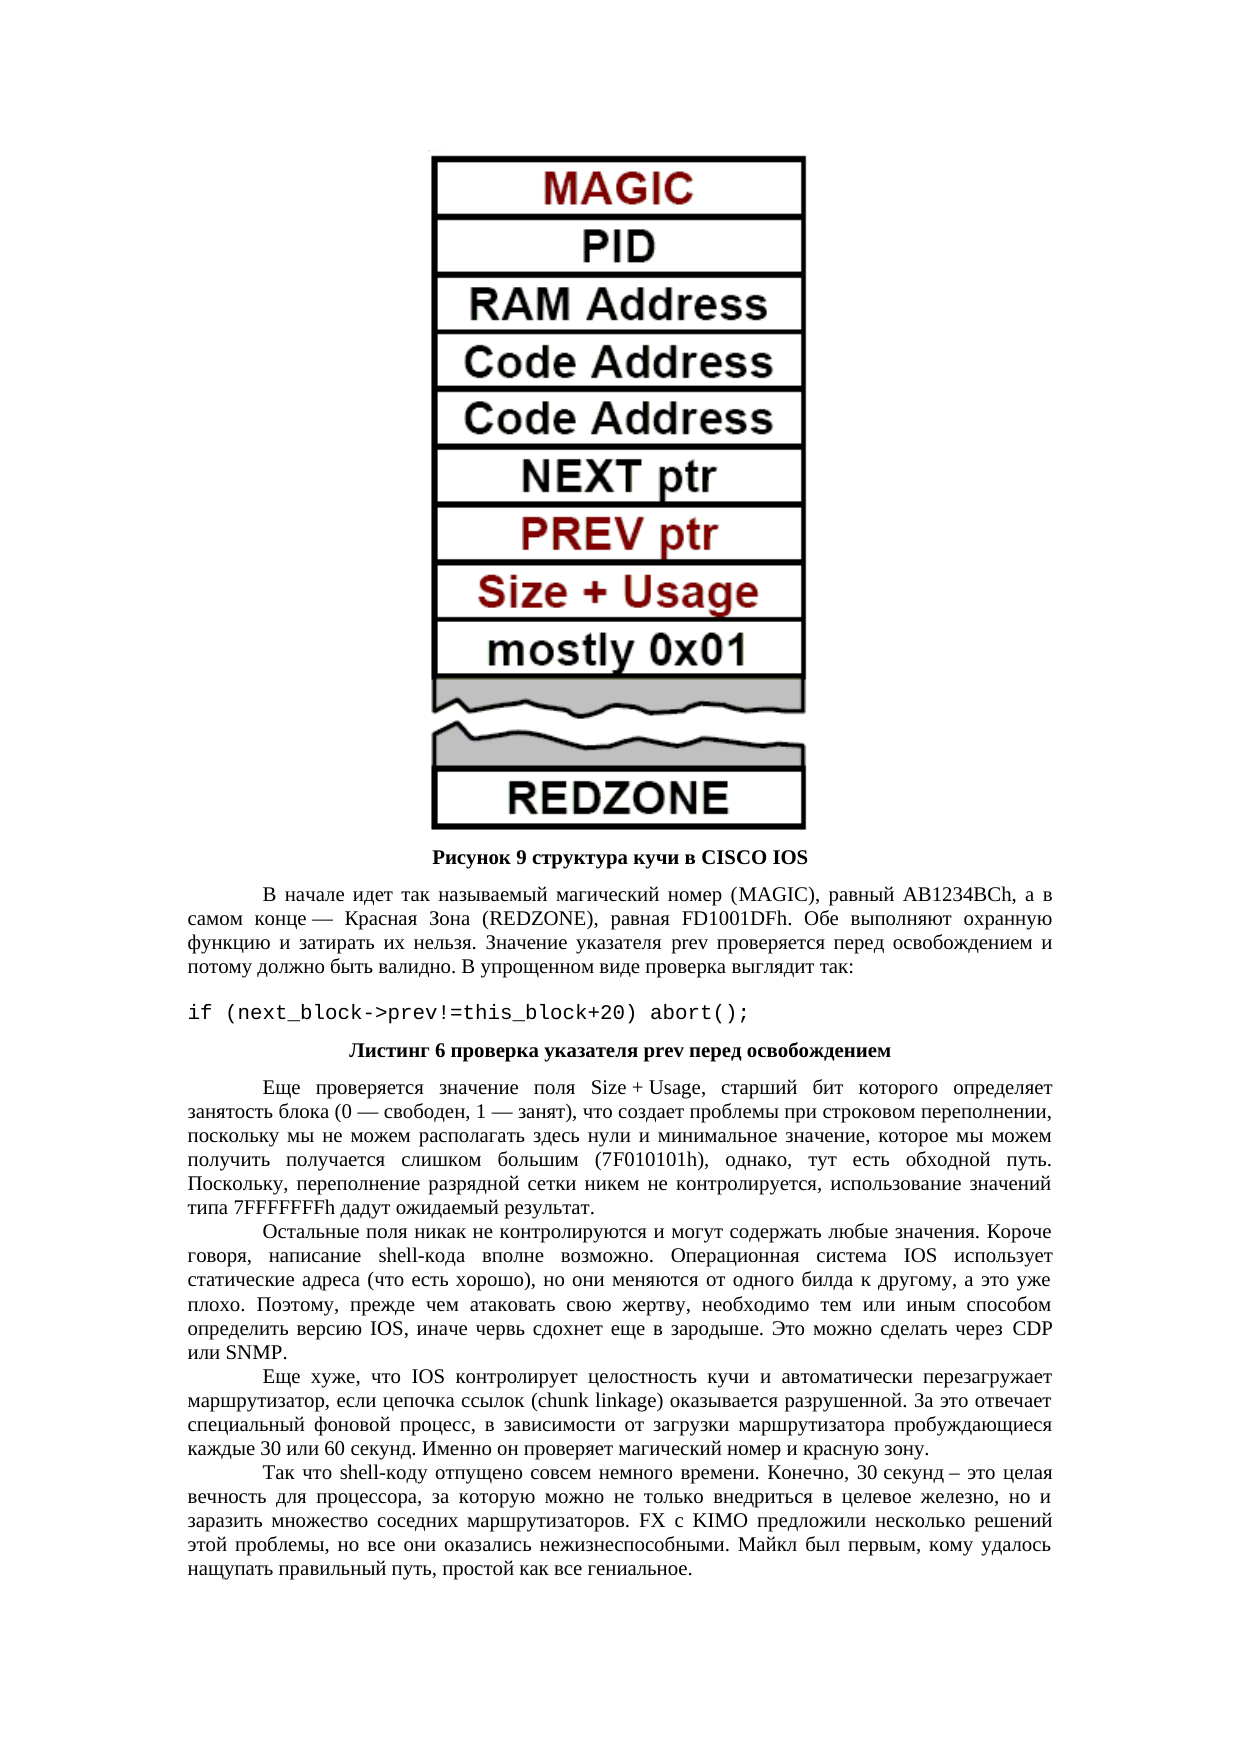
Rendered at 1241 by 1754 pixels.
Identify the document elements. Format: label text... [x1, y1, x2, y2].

text Еще хуже, что IOS контролирует целостность кучи и автоматически перезагружает маршрутизатор, если цепочка ссылок (chunk linkage) оказывается разрушенной. За это отвечает специальный фоновой процесс, в зависимости от загрузки маршрутизатора пробуждающиеся каждые 30 или 60 секунд. Именно он проверяет магический номер и красную зону. [187, 1364, 1053, 1460]
text Остальные поля никак не контролируются и могут содержать любые значения. Короче говоря, написание shell-кода вполне возможно. Операционная система IOS использует статические адреса (что есть хорошо), но они меняются от одного билда к другому, а это уже плохо. Поэтому, прежде чем атаковать свою жертву, необходимо тем или иным способом определить версию IOS, иначе червь сдохнет еще в зародыше. Это можно сделать через CDP или SNMP. [187, 1219, 1053, 1364]
text Еще проверяется значение поля Size + Usage, старший бит которого определяет занятость блока (0 — свободен, 1 — занят), что создает проблемы при строковом переполнении, поскольку мы не можем располагать здесь нули и минимальное значение, которое мы можем получить получается слишком большим (7F010101h), однако, тут есть обходной путь. Поскольку, переполнение разрядной сетки никем не контролируется, использование значений типа 7FFFFFFFh дадут ожидаемый результат. [187, 1075, 1053, 1219]
text if (next_block->prev!=this_block+20) abort(); [187, 1002, 1053, 1026]
text В начале идет так называемый магический номер (MAGIC), равный AB1234BCh, а в самом конце — Красная Зона (REDZONE), равная FD1001DFh. Обе выполняют охранную функцию и затирать их нельзя. Значение указателя prev проверяется перед освобождением и потому должно быть валидно. В упрощенном виде проверка выглядит так: [187, 882, 1053, 978]
text Листинг 6 проверка указателя prev перед освобождением [187, 1038, 1053, 1062]
text Рисунок 9 структура кучи в CISCO IOS [187, 845, 1053, 869]
picture [427, 150, 813, 833]
text Так что shell-коду отпущено совсем немного времени. Конечно, 30 секунд – это целая вечность для процессора, за которую можно не только внедриться в целевое железно, но и заразить множество соседних маршрутизаторов. FX с KIMO предложили несколько решений этой проблемы, но все они оказались нежизнеспособными. Майкл был первым, кому удалось нащупать правильный путь, простой как все гениальное. [187, 1460, 1053, 1580]
